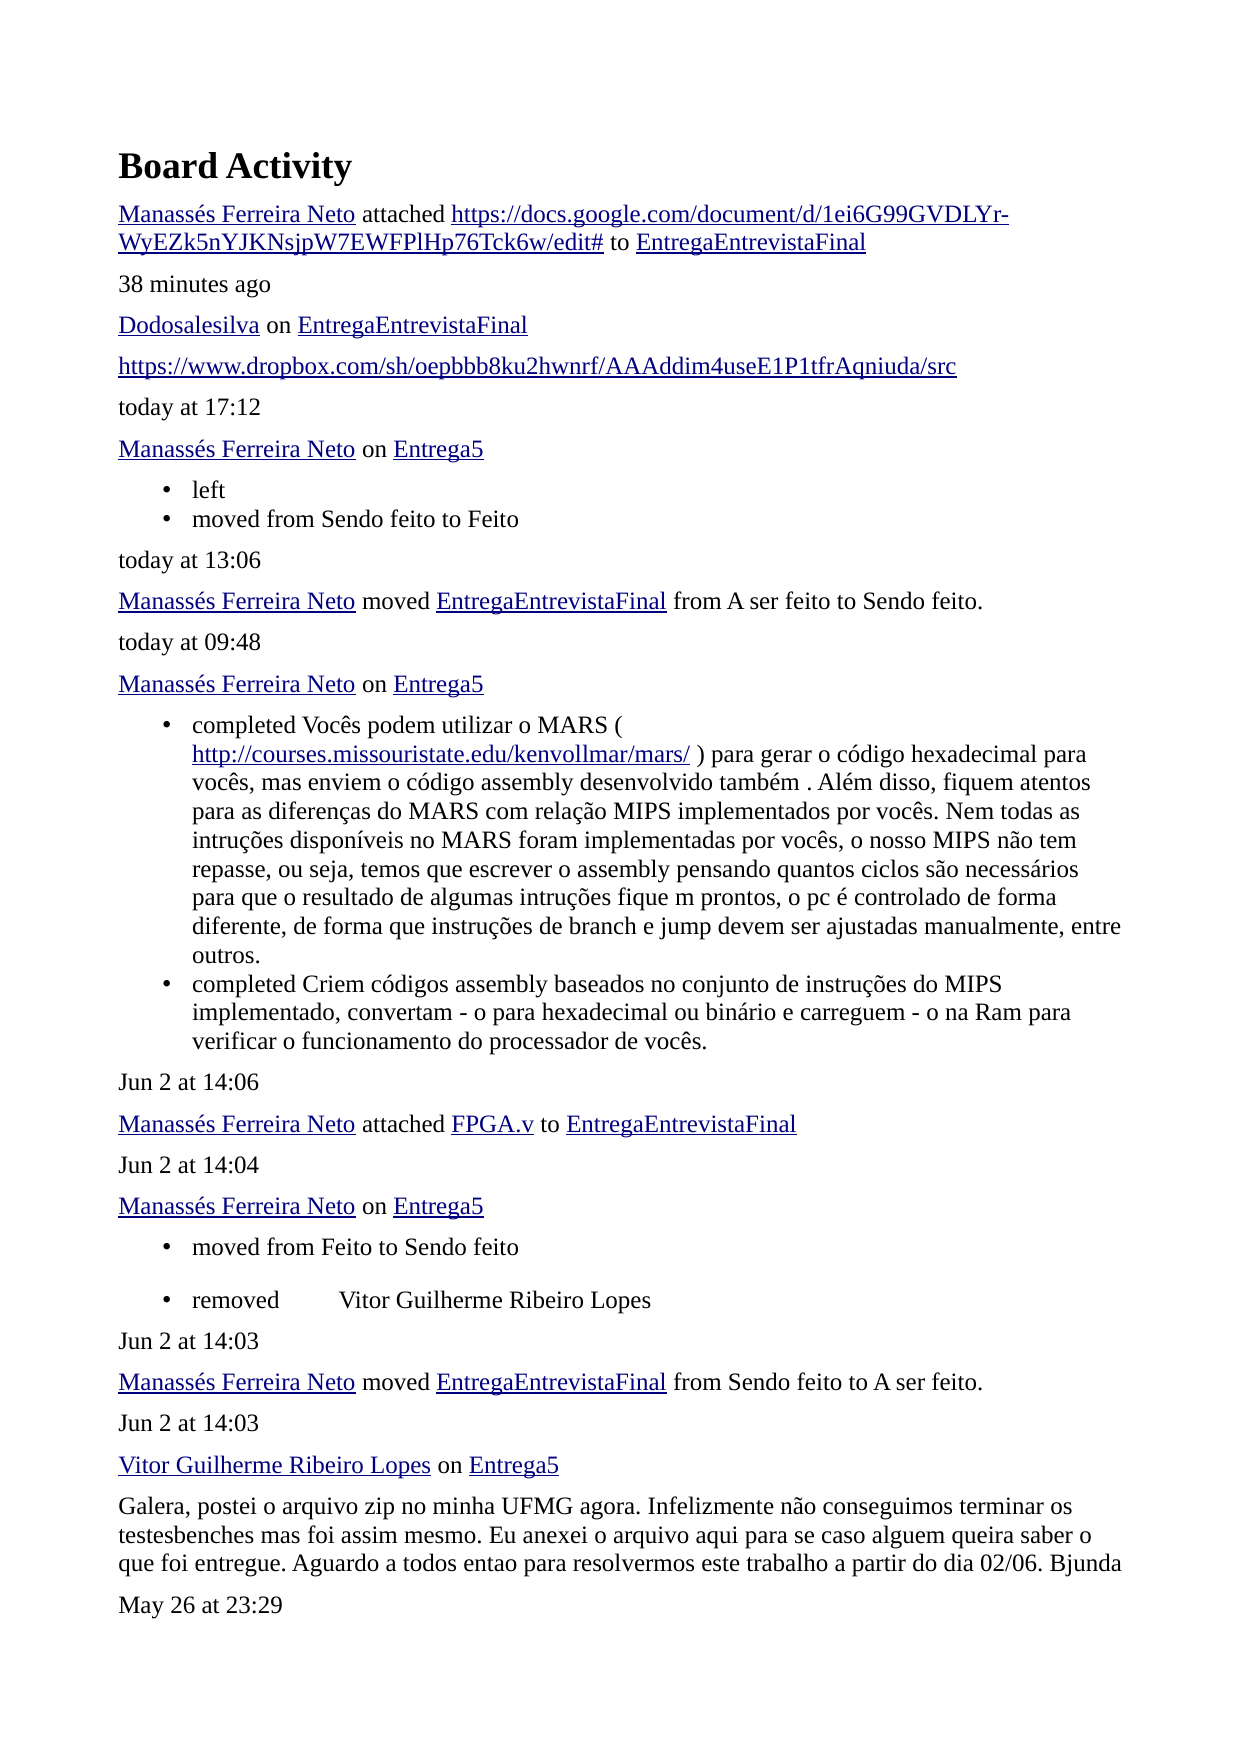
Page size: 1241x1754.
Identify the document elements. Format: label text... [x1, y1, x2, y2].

text Manassés Ferreira Neto on Entrega5 [118, 669, 1122, 697]
list left [162, 475, 1122, 504]
text Jun 2 at 14:06 [118, 1067, 1122, 1096]
text Jun 2 at 14:03 [118, 1408, 1122, 1437]
text today at 09:48 [118, 627, 1122, 656]
list moved from Feito to Sendo feito [162, 1232, 1122, 1261]
list completed Vocês podem utilizar o MARS ( http://courses.missouristate.edu/kenvollmar/mars/ ) para gerar o código hexadecimal para vocês, mas enviem o código assembly desenvolvido também . Além disso, fiquem atentos para as diferenças do MARS com relação MIPS implementados por vocês. Nem todas as intruções disponíveis no MARS foram implementadas por vocês, o nosso MIPS não tem repasse, ou seja, temos que escrever o assembly pensando quantos ciclos são necessários para que o resultado de algumas intruções fique m prontos, o pc é controlado de forma diferente, de forma que instruções de branch e jump devem ser ajustadas manualmente, entre outros. [162, 710, 1122, 969]
text Manassés Ferreira Neto attached https://docs.google.com/document/d/1ei6G99GVDLYr-WyEZk5nYJKNsjpW7EWFPlHp76Tck6w/edit# to EntregaEntrevistaFinal [118, 199, 1122, 256]
text Vitor Guilherme Ribeiro Lopes on Entrega5 [118, 1450, 1122, 1478]
text Manassés Ferreira Neto moved EntregaEntrevistaFinal from A ser feito to Sendo feito. [118, 586, 1122, 615]
text Dodosalesilva on EntregaEntrevistaFinal [118, 310, 1122, 339]
text May 26 at 23:29 [118, 1590, 1122, 1618]
text today at 17:12 [118, 392, 1122, 421]
list completed Criem códigos assembly baseados no conjunto de instruções do MIPS implementado, convertam - o para hexadecimal ou binário e carreguem - o na Ram para verificar o funcionamento do processador de vocês. [162, 969, 1122, 1055]
list moved from Sendo feito to Feito [162, 504, 1122, 532]
text Jun 2 at 14:04 [118, 1150, 1122, 1179]
text Manassés Ferreira Neto on Entrega5 [118, 434, 1122, 462]
text Galera, postei o arquivo zip no minha UFMG agora. Infelizmente não conseguimos terminar os testesbenches mas foi assim mesmo. Eu anexei o arquivo aqui para se caso alguem queira saber o que foi entregue. Aguardo a todos entao para resolvermos este trabalho a partir do dia 02/06. Bjunda [118, 1491, 1122, 1577]
text 38 minutes ago [118, 269, 1122, 297]
text Jun 2 at 14:03 [118, 1326, 1122, 1355]
text Manassés Ferreira Neto attached FPGA.v to EntregaEntrevistaFinal [118, 1109, 1122, 1137]
text Manassés Ferreira Neto moved EntregaEntrevistaFinal from Sendo feito to A ser feito. [118, 1367, 1122, 1396]
list removed Vitor Guilherme Ribeiro Lopes [162, 1261, 1122, 1313]
text today at 13:06 [118, 545, 1122, 574]
text https://www.dropbox.com/sh/oepbbb8ku2hwnrf/AAAddim4useE1P1tfrAqniuda/src [118, 351, 1122, 380]
text Manassés Ferreira Neto on Entrega5 [118, 1191, 1122, 1220]
subtitle Board Activity [118, 143, 1122, 186]
